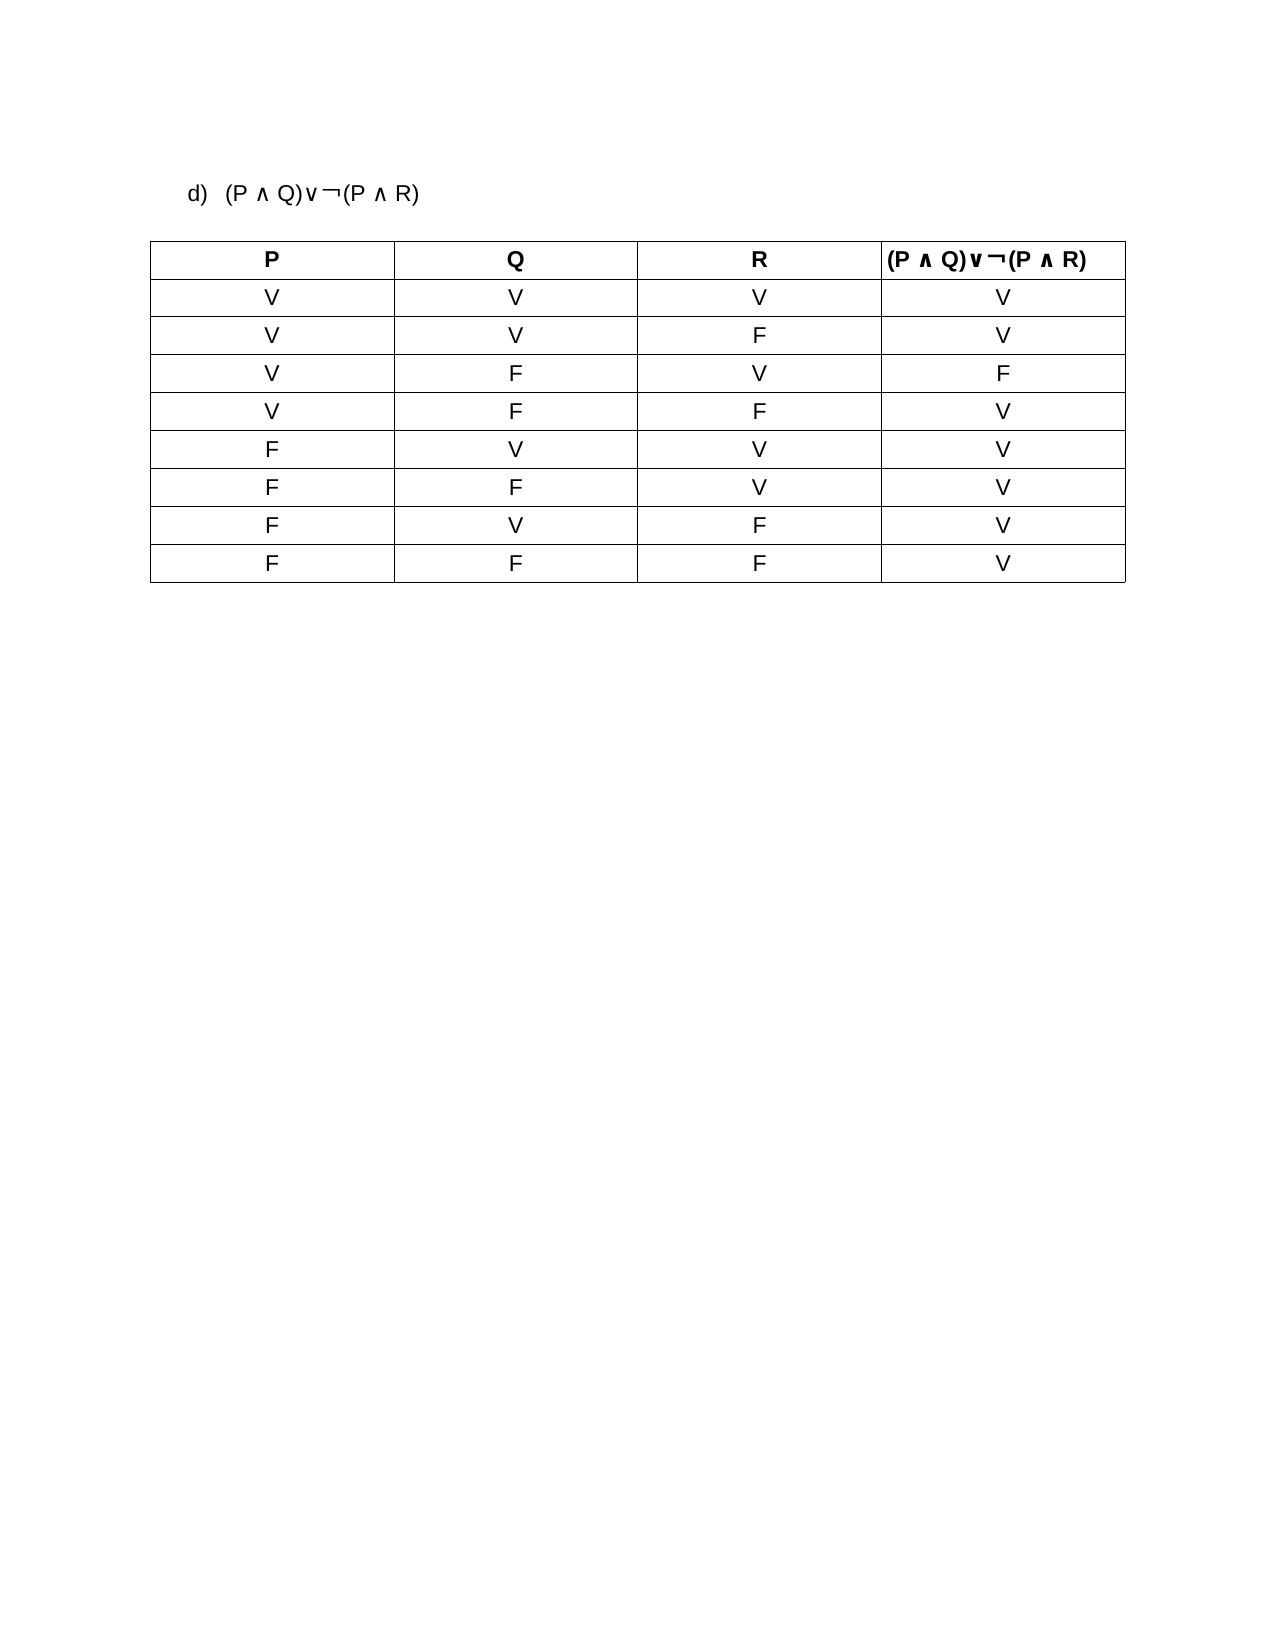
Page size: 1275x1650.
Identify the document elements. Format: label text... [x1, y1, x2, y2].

table_cell F [151, 431, 394, 468]
table_cell V [882, 469, 1125, 506]
table_header P [151, 242, 394, 278]
table_cell V [882, 431, 1125, 468]
table_cell V [151, 317, 394, 354]
table_cell F [151, 545, 394, 582]
list (P ∧ Q)∨￢(P ∧ R) [187, 180, 1125, 207]
table_cell F [151, 469, 394, 506]
table_cell F [638, 393, 881, 430]
table_cell V [395, 507, 637, 544]
table_header (P ∧ Q)∨￢(P ∧ R) [882, 242, 1125, 278]
table_cell V [638, 431, 881, 468]
table_cell V [882, 545, 1125, 582]
table_header R [638, 242, 881, 278]
table_cell F [151, 507, 394, 544]
table_cell V [638, 355, 881, 392]
table_cell V [151, 280, 394, 316]
table_cell V [882, 507, 1125, 544]
table_cell F [395, 355, 637, 392]
table_cell F [395, 545, 637, 582]
table_cell F [638, 507, 881, 544]
table_header Q [395, 242, 637, 278]
table_cell V [151, 355, 394, 392]
table_cell V [882, 280, 1125, 316]
table_cell V [395, 431, 637, 468]
table_cell V [638, 280, 881, 316]
table_cell F [395, 469, 637, 506]
table_cell V [151, 393, 394, 430]
table_cell V [638, 469, 881, 506]
table_cell V [395, 317, 637, 354]
table_cell F [395, 393, 637, 430]
table_cell F [882, 355, 1125, 392]
table_cell F [638, 545, 881, 582]
table_cell F [638, 317, 881, 354]
table_cell V [395, 280, 637, 316]
table_cell V [882, 393, 1125, 430]
table_cell V [882, 317, 1125, 354]
